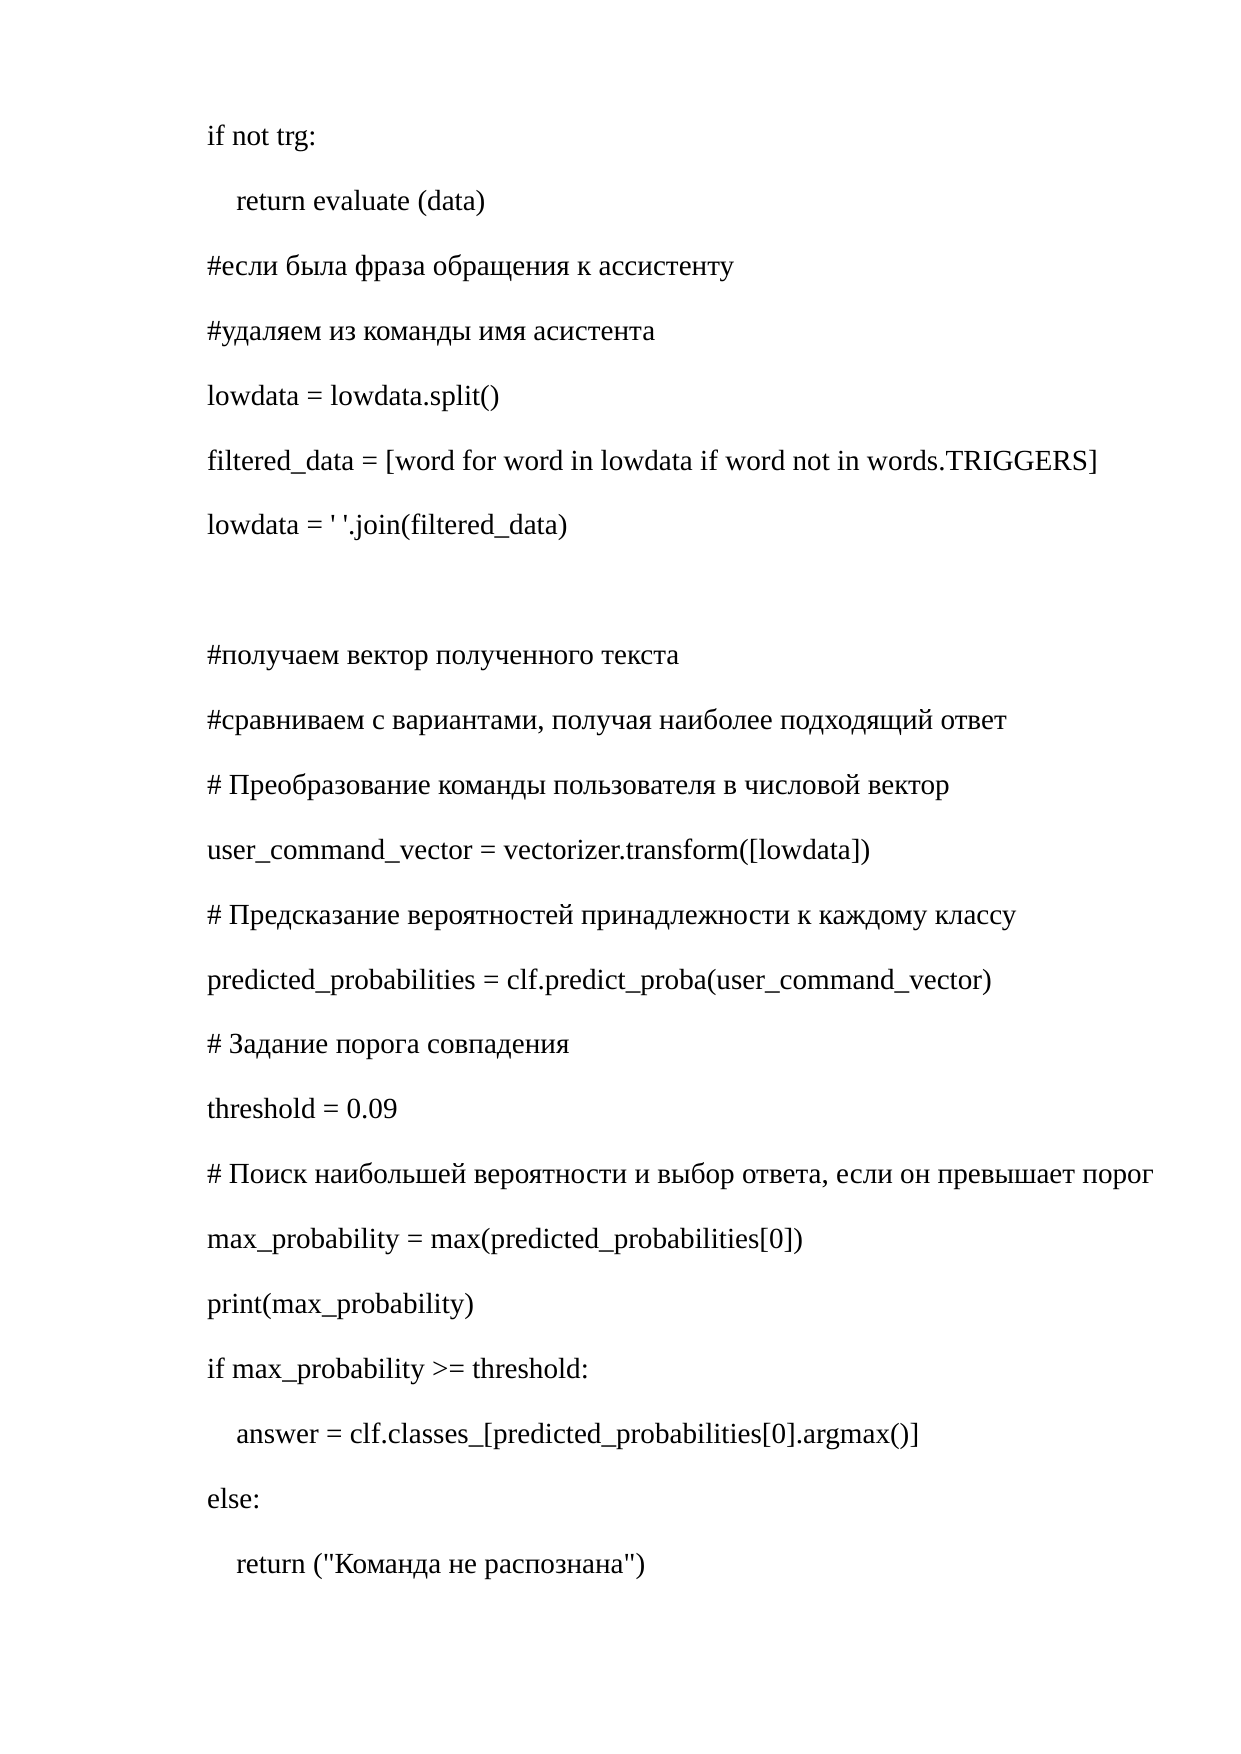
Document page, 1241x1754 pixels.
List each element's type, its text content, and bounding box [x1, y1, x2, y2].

text return ("Команда не распознана") [178, 1546, 1182, 1579]
text #получаем вектор полученного текста [178, 637, 1182, 671]
text print(max_probability) [178, 1286, 1182, 1320]
text #сравниваем с вариантами, получая наиболее подходящий ответ [178, 702, 1182, 736]
text filtered_data = [word for word in lowdata if word not in words.TRIGGERS] [178, 443, 1182, 476]
text #удаляем из команды имя асистента [178, 313, 1182, 346]
text if not trg: [178, 118, 1182, 152]
text # Задание порога совпадения [178, 1027, 1182, 1060]
text lowdata = ' '.join(filtered_data) [178, 507, 1182, 541]
text #если была фраза обращения к ассистенту [178, 248, 1182, 281]
text threshold = 0.09 [178, 1092, 1182, 1125]
text answer = clf.classes_[predicted_probabilities[0].argmax()] [178, 1416, 1182, 1449]
text # Предсказание вероятностей принадлежности к каждому классу [178, 897, 1182, 930]
text predicted_probabilities = clf.predict_proba(user_command_vector) [178, 962, 1182, 995]
text user_command_vector = vectorizer.transform([lowdata]) [178, 832, 1182, 866]
text lowdata = lowdata.split() [178, 378, 1182, 411]
text # Преобразование команды пользователя в числовой вектор [178, 767, 1182, 801]
text return evaluate (data) [178, 183, 1182, 217]
text if max_probability >= threshold: [178, 1351, 1182, 1385]
text else: [178, 1481, 1182, 1514]
text # Поиск наибольшей вероятности и выбор ответа, если он превышает порог [178, 1156, 1182, 1190]
text max_probability = max(predicted_probabilities[0]) [178, 1221, 1182, 1255]
